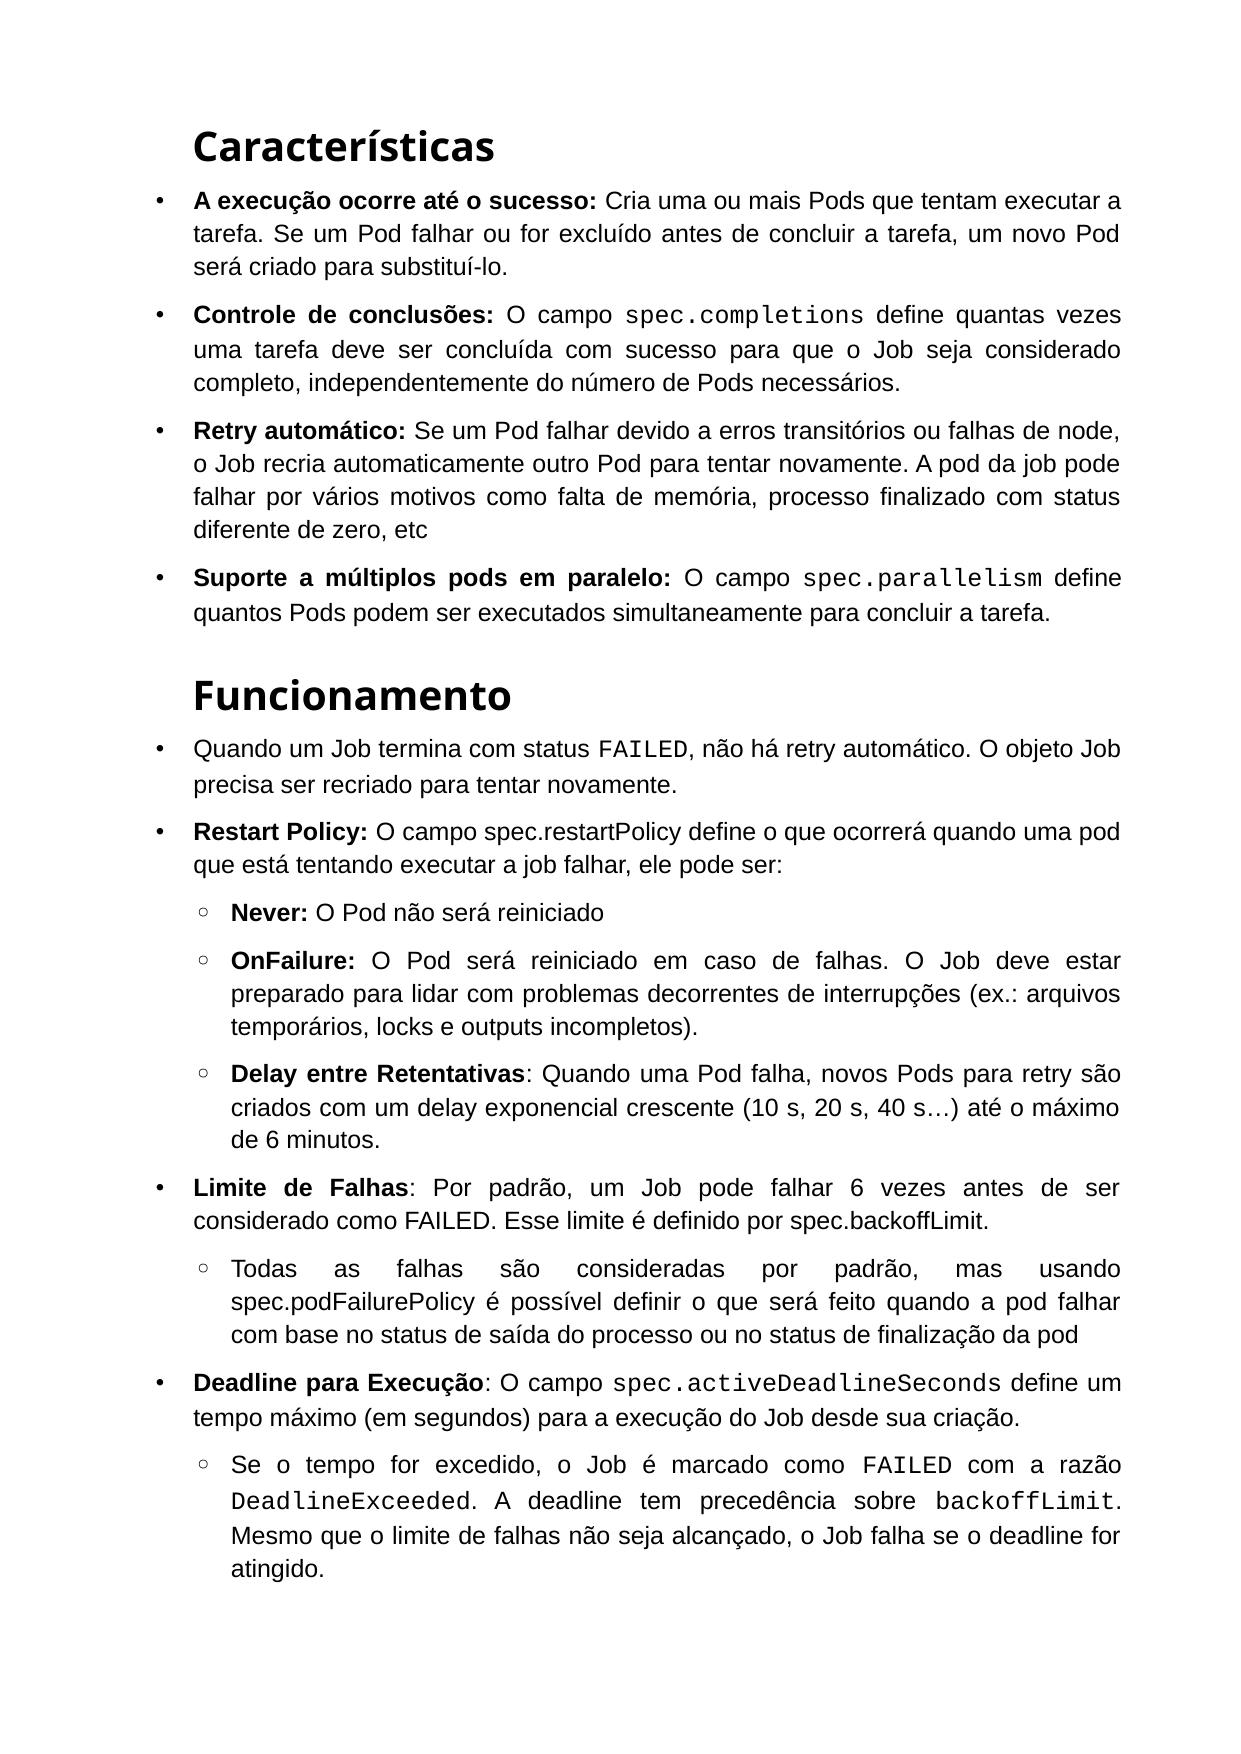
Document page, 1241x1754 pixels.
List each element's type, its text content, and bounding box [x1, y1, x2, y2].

list Retry automático: Se um Pod falhar devido a erros transitórios ou falhas de node, o Job recria automaticamente outro Pod para tentar novamente. A pod da job pode falhar por vários motivos como falta de memória, processo finalizado com status diferente de zero, etc [156, 416, 1122, 544]
list A execução ocorre até o sucesso: Cria uma ou mais Pods que tentam executar a tarefa. Se um Pod falhar ou for excluído antes de concluir a tarefa, um novo Pod será criado para substituí-lo. [156, 186, 1122, 281]
list Suporte a múltiplos pods em paralelo: O campo spec.parallelism define quantos Pods podem ser executados simultaneamente para concluir a tarefa. [156, 563, 1122, 627]
list Delay entre Retentativas: Quando uma Pod falha, novos Pods para retry são criados com um delay exponencial crescente (10 s, 20 s, 40 s…) até o máximo de 6 minutos. [193, 1059, 1122, 1154]
list Quando um Job termina com status FAILED, não há retry automático. O objeto Job precisa ser recriado para tentar novamente. [156, 734, 1122, 798]
subtitle Características [118, 118, 1122, 174]
list Never: O Pod não será reiniciado [193, 898, 1122, 927]
list Controle de conclusões: O campo spec.completions define quantas vezes uma tarefa deve ser concluída com sucesso para que o Job seja considerado completo, independentemente do número de Pods necessários. [156, 300, 1122, 397]
list Deadline para Execução: O campo spec.activeDeadlineSeconds define um tempo máximo (em segundos) para a execução do Job desde sua criação. [156, 1368, 1122, 1432]
list Restart Policy: O campo spec.restartPolicy define o que ocorrerá quando uma pod que está tentando executar a job falhar, ele pode ser: [156, 817, 1122, 879]
list Limite de Falhas: Por padrão, um Job pode falhar 6 vezes antes de ser considerado como FAILED. Esse limite é definido por spec.backoffLimit. [156, 1173, 1122, 1235]
list Todas as falhas são consideradas por padrão, mas usando spec.podFailurePolicy é possível definir o que será feito quando a pod falhar com base no status de saída do processo ou no status de finalização da pod [193, 1254, 1122, 1349]
subtitle Funcionamento [118, 666, 1122, 722]
list OnFailure: O Pod será reiniciado em caso de falhas. O Job deve estar preparado para lidar com problemas decorrentes de interrupções (ex.: arquivos temporários, locks e outputs incompletos). [193, 946, 1122, 1041]
list Se o tempo for excedido, o Job é marcado como FAILED com a razão DeadlineExceeded. A deadline tem precedência sobre backoffLimit. Mesmo que o limite de falhas não seja alcançado, o Job falha se o deadline for atingido. [193, 1450, 1122, 1583]
